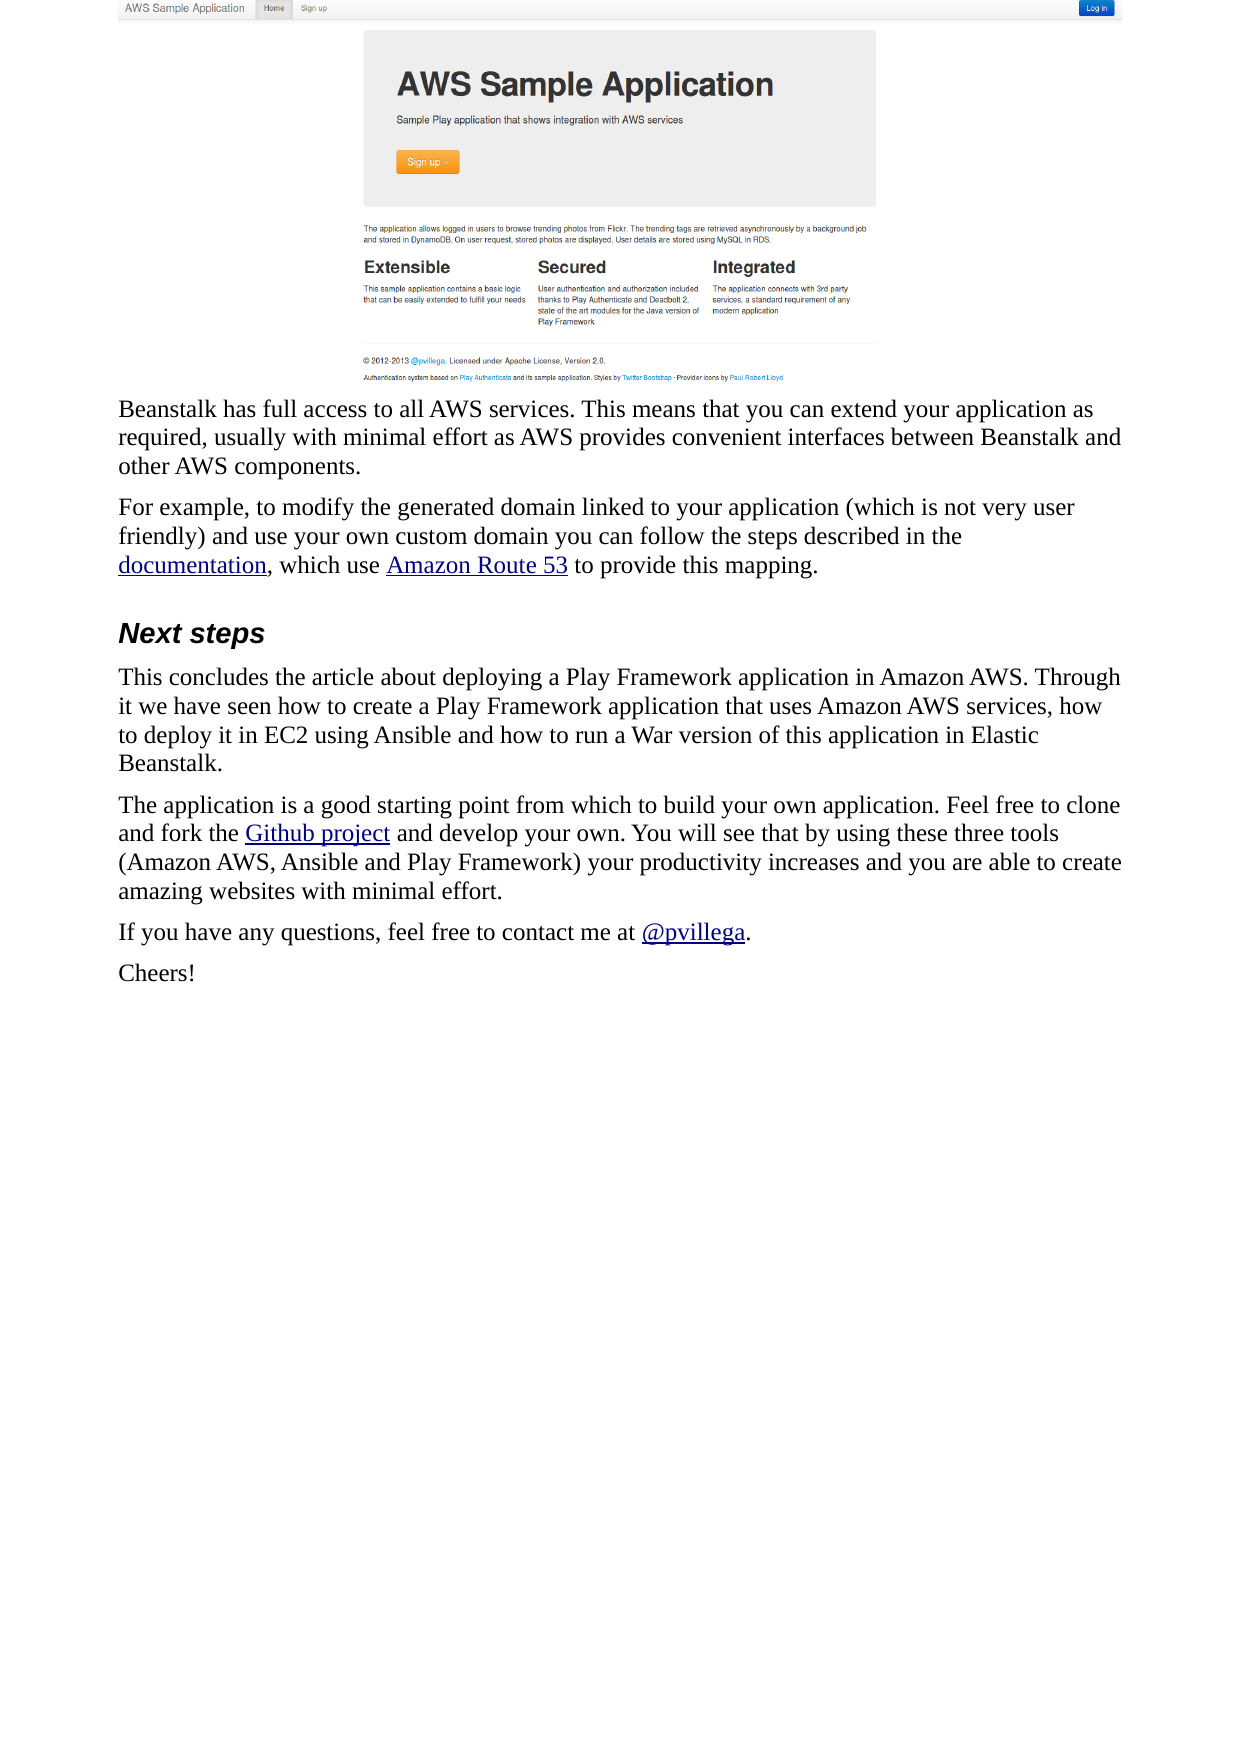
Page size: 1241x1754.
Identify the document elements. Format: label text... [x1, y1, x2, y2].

text Cheers! [118, 958, 1122, 987]
subtitle Next steps [118, 616, 1122, 650]
picture [118, 0, 1123, 394]
text If you have any questions, feel free to contact me at @pvillega. [118, 917, 1122, 946]
text For example, to modify the generated domain linked to your application (which is not very user friendly) and use your own custom domain you can follow the steps described in the documentation, which use Amazon Route 53 to provide this mapping. [118, 492, 1122, 579]
text This concludes the article about deploying a Play Framework application in Amazon AWS. Through it we have seen how to create a Play Framework application that uses Amazon AWS services, how to deploy it in EC2 using Ansible and how to run a War version of this application in Elastic Beanstalk. [118, 662, 1122, 777]
text Beanstalk has full access to all AWS services. This means that you can extend your application as required, usually with minimal effort as AWS provides convenient interfaces between Beanstalk and other AWS components. [118, 394, 1122, 480]
text The application is a good starting point from which to build your own application. Feel free to clone and fork the Github project and develop your own. You will see that by using these three tools (Amazon AWS, Ansible and Play Framework) your productivity increases and you are able to create amazing websites with minimal effort. [118, 790, 1122, 905]
